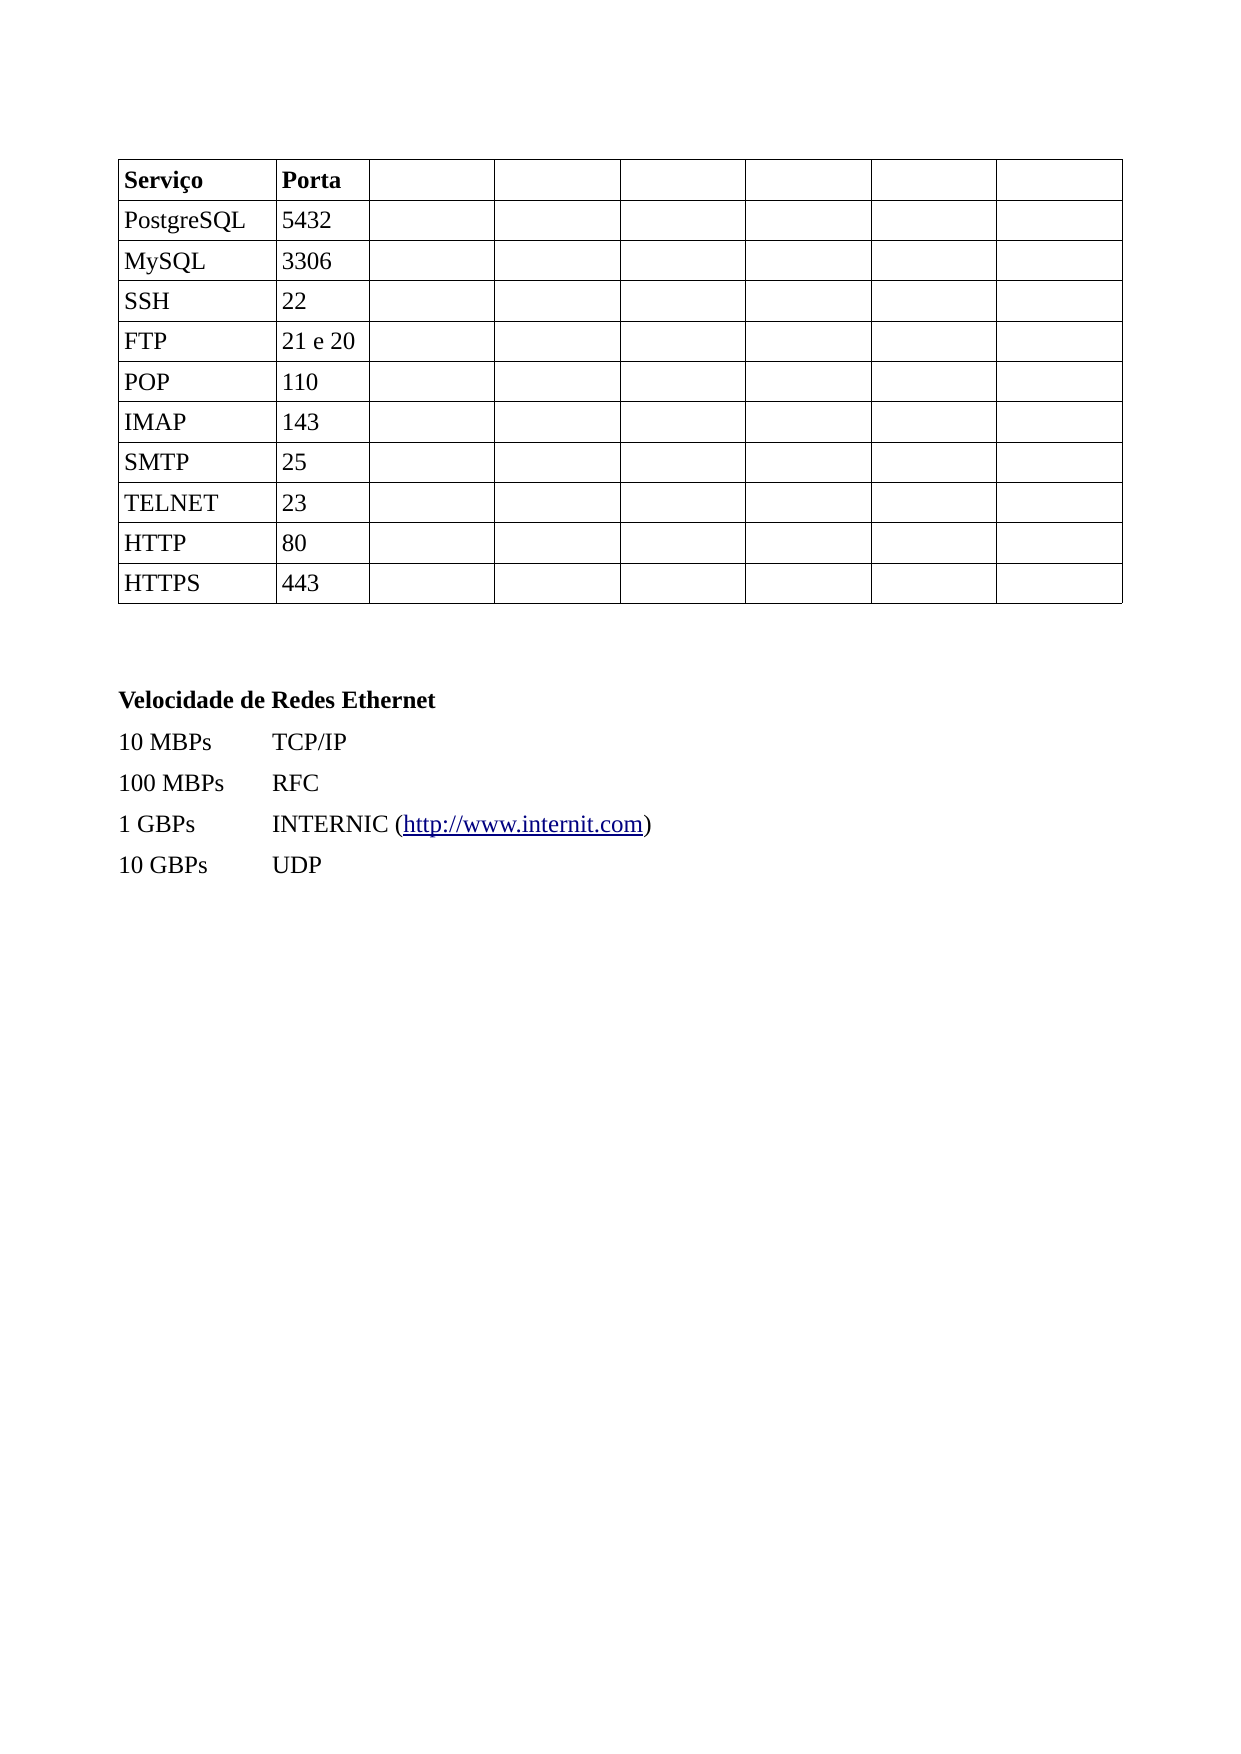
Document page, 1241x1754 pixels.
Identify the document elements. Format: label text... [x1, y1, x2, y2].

table_cell [621, 322, 745, 361]
table_cell PostgreSQL [119, 201, 276, 240]
table_cell IMAP [119, 402, 276, 442]
table_cell [746, 443, 871, 482]
table_cell 80 [277, 523, 369, 562]
table_cell [621, 523, 745, 562]
text 100 MBPs RFC [118, 768, 1122, 797]
table_cell [621, 483, 745, 522]
table_cell [621, 402, 745, 442]
table_cell [872, 362, 996, 401]
table_cell [370, 564, 494, 603]
table_cell [495, 483, 620, 522]
table_cell [370, 443, 494, 482]
table_cell [872, 322, 996, 361]
table_cell [621, 362, 745, 401]
table_cell [872, 402, 996, 442]
table_cell [872, 201, 996, 240]
table_cell [872, 523, 996, 562]
table_cell [746, 362, 871, 401]
table_cell [746, 483, 871, 522]
table_cell [872, 241, 996, 280]
table_cell 22 [277, 281, 369, 321]
table_cell SSH [119, 281, 276, 321]
table_cell [495, 564, 620, 603]
table_cell [495, 402, 620, 442]
table_cell 443 [277, 564, 369, 603]
table_cell [746, 564, 871, 603]
text 10 MBPs TCP/IP [118, 727, 1122, 755]
table_cell [370, 322, 494, 361]
table_cell 21 e 20 [277, 322, 369, 361]
table_cell [370, 201, 494, 240]
text 10 GBPs UDP [118, 850, 1122, 879]
table_cell POP [119, 362, 276, 401]
table_cell MySQL [119, 241, 276, 280]
table_cell 5432 [277, 201, 369, 240]
table_cell [997, 443, 1122, 482]
table_header [872, 160, 996, 200]
table_cell [621, 443, 745, 482]
table_cell HTTP [119, 523, 276, 562]
table_cell [872, 443, 996, 482]
table_cell [495, 281, 620, 321]
text Velocidade de Redes Ethernet [118, 685, 1122, 714]
table_cell [621, 564, 745, 603]
table_cell [997, 523, 1122, 562]
table_cell [997, 322, 1122, 361]
table_header [997, 160, 1122, 200]
table_cell [997, 483, 1122, 522]
table_cell 3306 [277, 241, 369, 280]
table_cell [746, 281, 871, 321]
table_cell [621, 241, 745, 280]
table_header [621, 160, 745, 200]
table_cell SMTP [119, 443, 276, 482]
table_cell 25 [277, 443, 369, 482]
table_cell [621, 281, 745, 321]
table_cell [746, 201, 871, 240]
table_cell [746, 523, 871, 562]
table_cell [370, 523, 494, 562]
table_header [746, 160, 871, 200]
table_cell [495, 241, 620, 280]
table_cell [495, 201, 620, 240]
table_cell [872, 281, 996, 321]
table_cell [621, 201, 745, 240]
table_cell [997, 564, 1122, 603]
table_cell [997, 362, 1122, 401]
text 1 GBPs INTERNIC (http://www.internit.com) [118, 809, 1122, 838]
table_cell [997, 402, 1122, 442]
table_cell [370, 483, 494, 522]
table_cell [746, 322, 871, 361]
table_cell [370, 362, 494, 401]
table_cell [495, 362, 620, 401]
table_cell [370, 241, 494, 280]
table_cell TELNET [119, 483, 276, 522]
table_cell 110 [277, 362, 369, 401]
table_cell 23 [277, 483, 369, 522]
table_cell [495, 322, 620, 361]
table_cell [495, 523, 620, 562]
table_header Porta [277, 160, 369, 200]
table_cell [872, 564, 996, 603]
table_header Serviço [119, 160, 276, 200]
table_header [370, 160, 494, 200]
table_cell [997, 201, 1122, 240]
table_cell [370, 402, 494, 442]
table_cell [997, 241, 1122, 280]
table_header [495, 160, 620, 200]
table_cell 143 [277, 402, 369, 442]
table_cell HTTPS [119, 564, 276, 603]
table_cell [495, 443, 620, 482]
table_cell [997, 281, 1122, 321]
table_cell [746, 241, 871, 280]
table_cell [872, 483, 996, 522]
table_cell [746, 402, 871, 442]
table_cell [370, 281, 494, 321]
table_cell FTP [119, 322, 276, 361]
